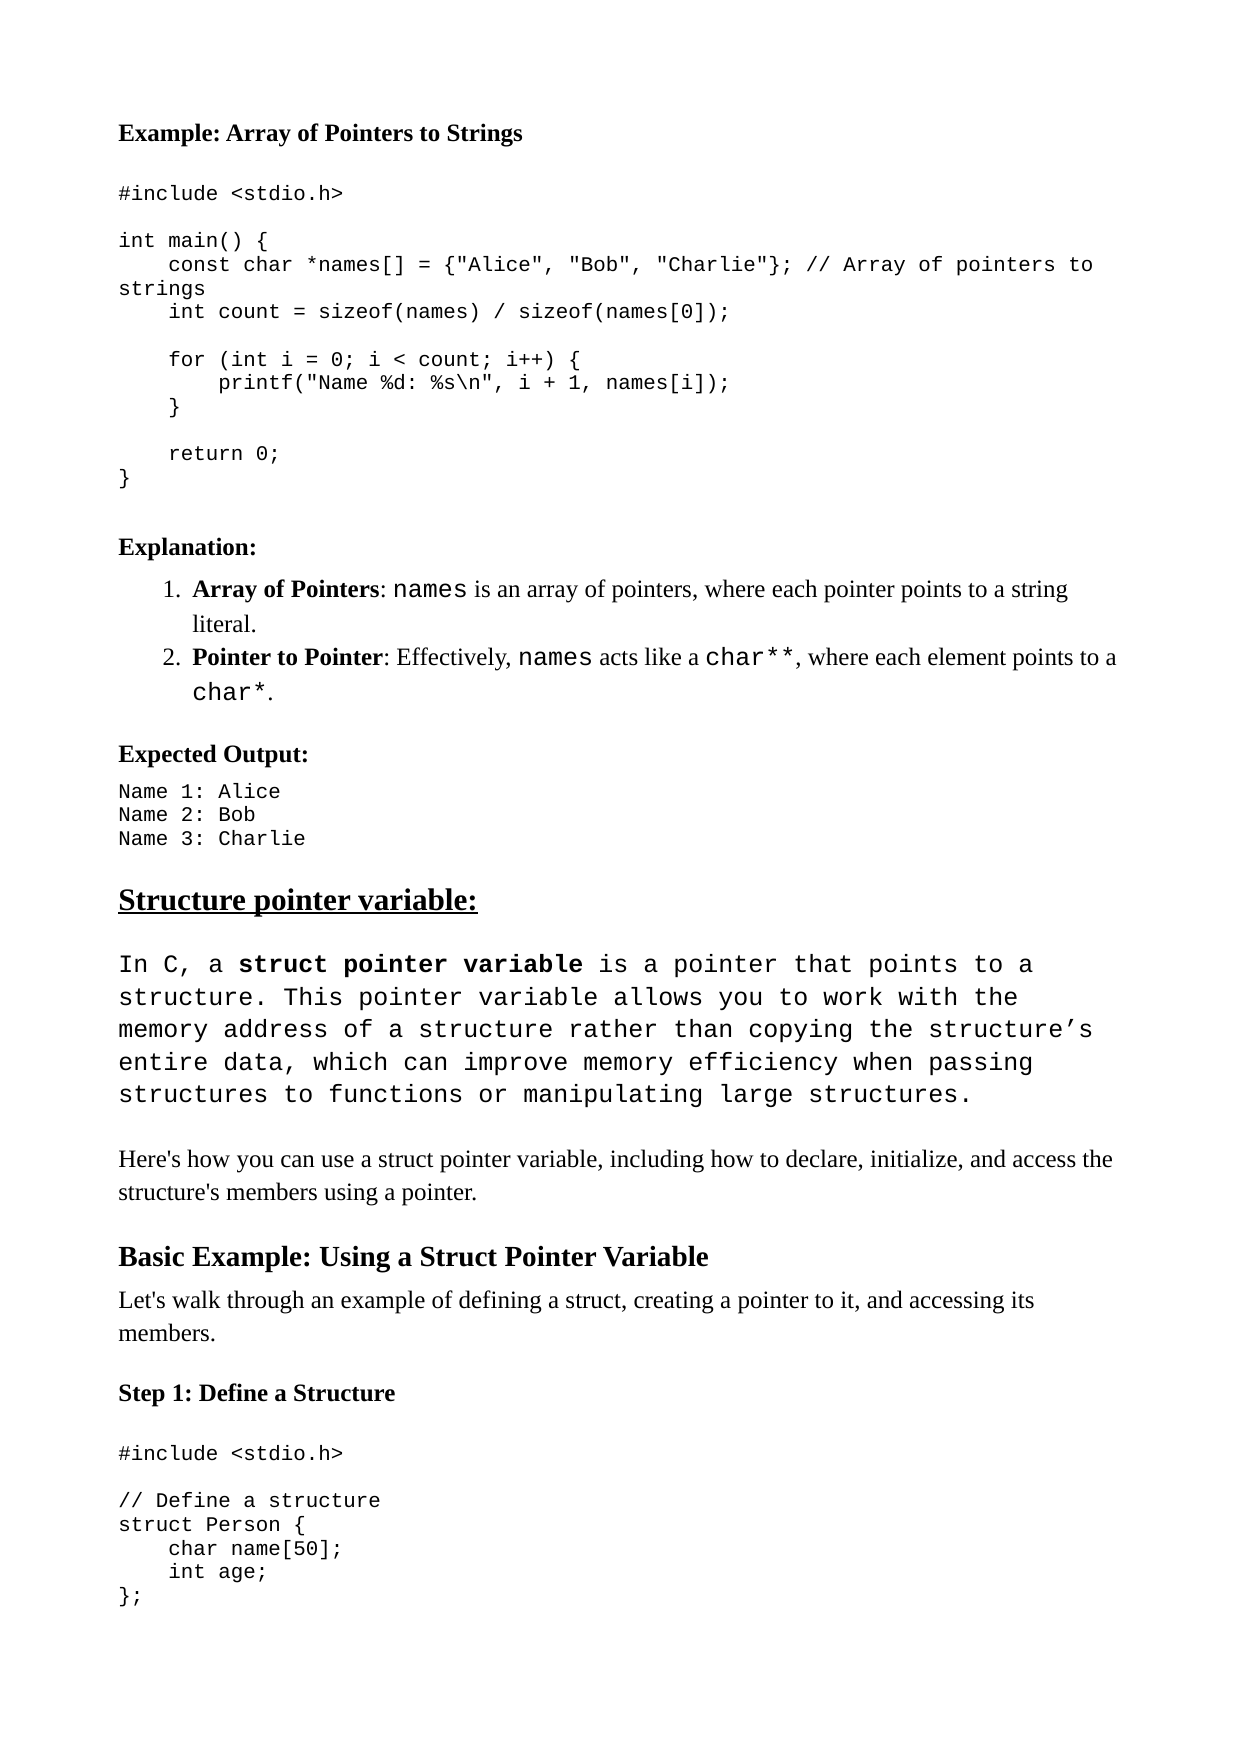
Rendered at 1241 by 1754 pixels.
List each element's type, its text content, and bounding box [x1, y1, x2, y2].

text } [118, 396, 1122, 419]
subtitle Basic Example: Using a Struct Pointer Variable [118, 1239, 1122, 1272]
text int main() { [118, 230, 1122, 254]
text const char *names[] = {"Alice", "Bob", "Charlie"}; // Array of pointers to strings [118, 254, 1122, 301]
subtitle Example: Array of Pointers to Strings [118, 118, 1122, 147]
subtitle Explanation: [118, 532, 1122, 561]
list Pointer to Pointer: Effectively, names acts like a char**, where each element points to a char*. [162, 642, 1122, 708]
text Name 1: Alice [118, 781, 1122, 804]
text int age; [118, 1561, 1122, 1585]
subtitle Step 1: Define a Structure [118, 1378, 1122, 1407]
text Here's how you can use a struct pointer variable, including how to declare, initialize, and access the structure's members using a pointer. [118, 1144, 1122, 1206]
text for (int i = 0; i < count; i++) { [118, 348, 1122, 372]
text Name 2: Bob [118, 804, 1122, 828]
text Name 3: Charlie [118, 828, 1122, 852]
text printf("Name %d: %s\n", i + 1, names[i]); [118, 372, 1122, 396]
text char name[50]; [118, 1538, 1122, 1561]
text struct Person { [118, 1514, 1122, 1538]
text #include <stdio.h> [118, 183, 1122, 207]
text Let's walk through an example of defining a struct, creating a pointer to it, and accessing its members. [118, 1285, 1122, 1347]
list Array of Pointers: names is an array of pointers, where each pointer points to a string literal. [162, 574, 1122, 637]
text #include <stdio.h> [118, 1443, 1122, 1467]
text return 0; [118, 443, 1122, 467]
text Structure pointer variable: [118, 881, 1122, 917]
text } [118, 467, 1122, 490]
subtitle Expected Output: [118, 739, 1122, 768]
text In C, a struct pointer variable is a pointer that points to a structure. This pointer variable allows you to work with the memory address of a structure rather than copying the structure’s entire data, which can improve memory efficiency when passing structures to functions or manipulating large structures. [118, 952, 1122, 1110]
text int count = sizeof(names) / sizeof(names[0]); [118, 301, 1122, 325]
text }; [118, 1585, 1122, 1608]
text // Define a structure [118, 1490, 1122, 1514]
